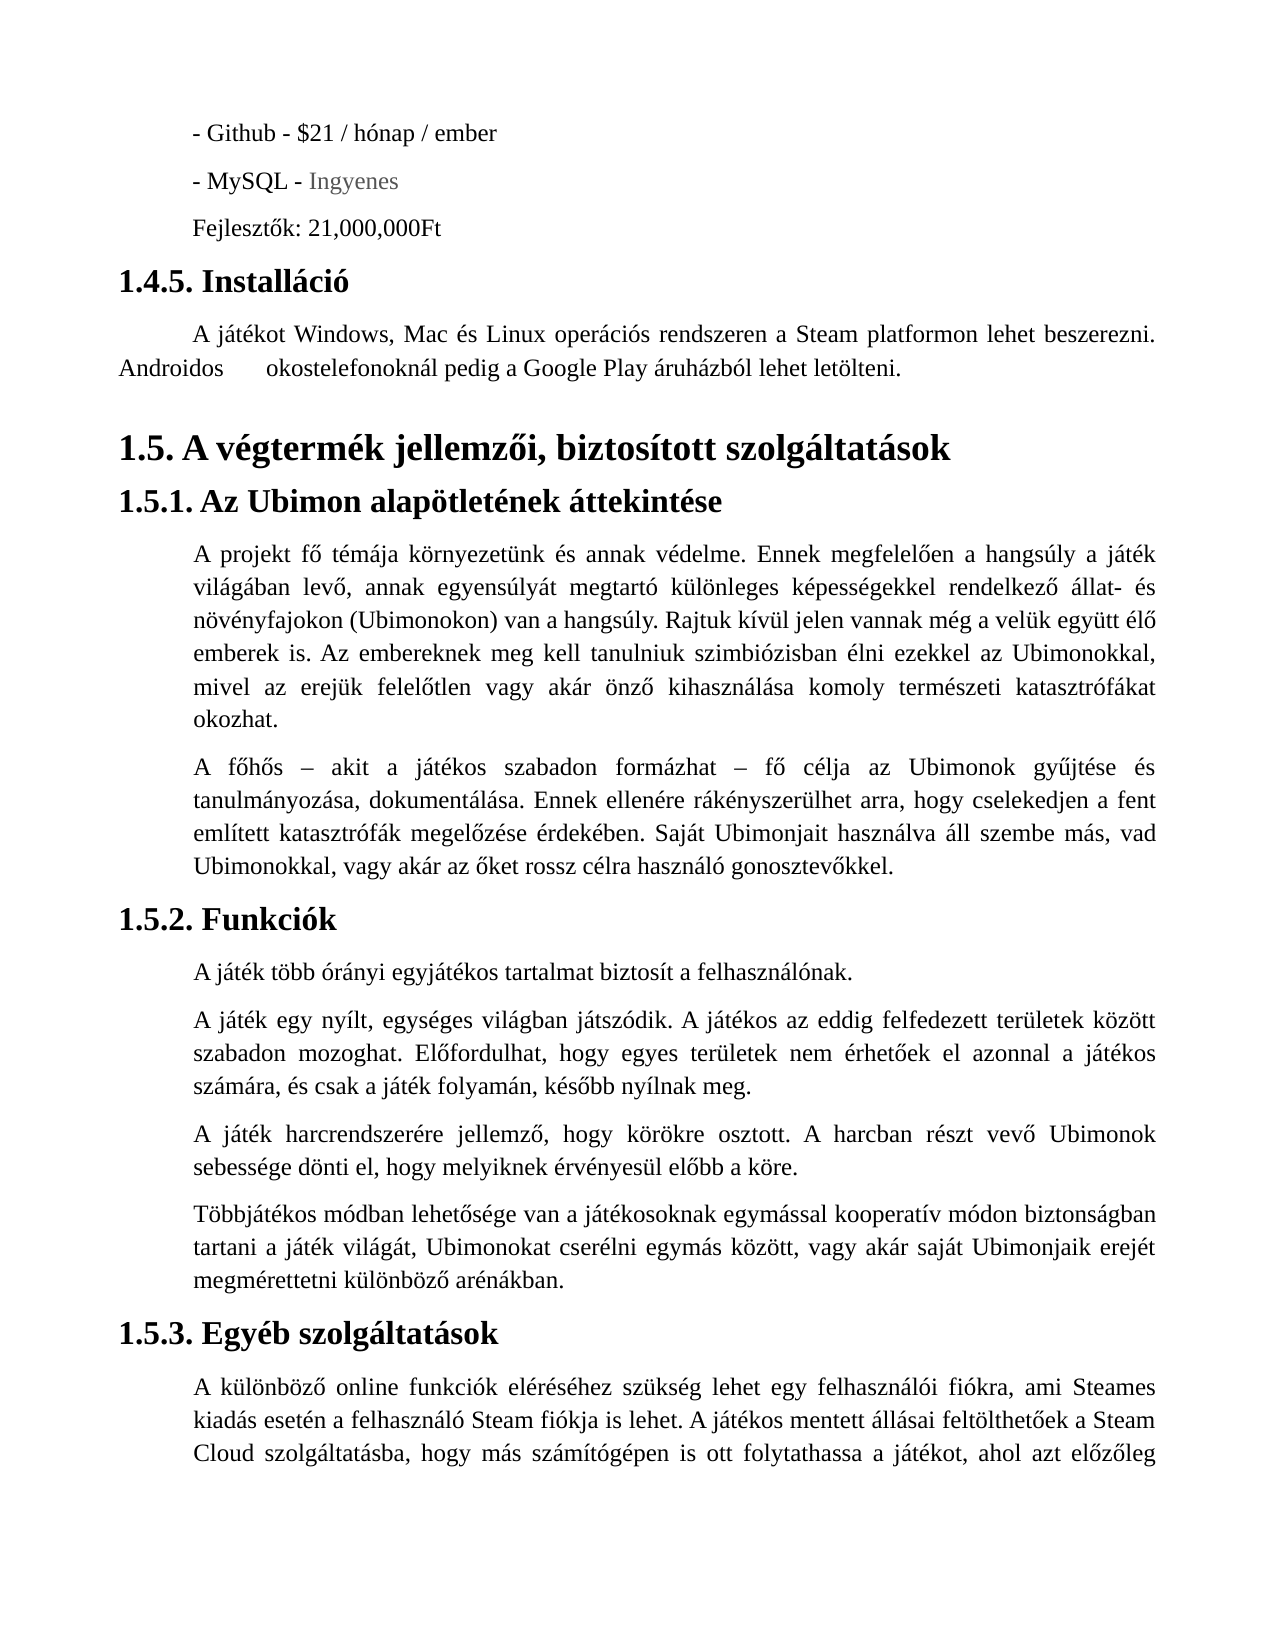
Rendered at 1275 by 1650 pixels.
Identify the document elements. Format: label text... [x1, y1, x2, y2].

text A játék több órányi egyjátékos tartalmat biztosít a felhasználónak. [193, 957, 1157, 986]
text - Github - $21 / hónap / ember [118, 118, 1157, 147]
text A különböző online funkciók eléréséhez szükség lehet egy felhasználói fiókra, ami Steames kiadás esetén a felhasználó Steam fiókja is lehet. A játékos mentett állásai feltölthetőek a Steam Cloud szolgáltatásba, hogy más számítógépen is ott folytathassa a játékot, ahol azt előzőleg [193, 1372, 1157, 1466]
text 1.5.3. Egyéb szolgáltatások [118, 1313, 1157, 1351]
text 1.5.1. Az Ubimon alapötletének áttekintése [118, 481, 1157, 519]
text Fejlesztők: 21,000,000Ft [118, 213, 1157, 242]
text A játékot Windows, Mac és Linux operációs rendszeren a Steam platformon lehet beszerezni. Androidos okostelefonoknál pedig a Google Play áruházból lehet letölteni. [118, 319, 1157, 381]
text A játék harcrendszerére jellemző, hogy körökre osztott. A harcban részt vevő Ubimonok sebessége dönti el, hogy melyiknek érvényesül előbb a köre. [193, 1119, 1157, 1181]
text 1.4.5. Installáció [118, 261, 1157, 299]
text Többjátékos módban lehetősége van a játékosoknak egymással kooperatív módon biztonságban tartani a játék világát, Ubimonokat cserélni egymás között, vagy akár saját Ubimonjaik erejét megmérettetni különböző arénákban. [193, 1199, 1157, 1294]
text A főhős – akit a játékos szabadon formázhat – fő célja az Ubimonok gyűjtése és tanulmányozása, dokumentálása. Ennek ellenére rákényszerülhet arra, hogy cselekedjen a fent említett katasztrófák megelőzése érdekében. Saját Ubimonjait használva áll szembe más, vad Ubimonokkal, vagy akár az őket rossz célra használó gonosztevőkkel. [193, 752, 1157, 880]
text A projekt fő témája környezetünk és annak védelme. Ennek megfelelően a hangsúly a játék világában levő, annak egyensúlyát megtartó különleges képességekkel rendelkező állat- és növényfajokon (Ubimonokon) van a hangsúly. Rajtuk kívül jelen vannak még a velük együtt élő emberek is. Az embereknek meg kell tanulniuk szimbiózisban élni ezekkel az Ubimonokkal, mivel az erejük felelőtlen vagy akár önző kihasználása komoly természeti katasztrófákat okozhat. [193, 539, 1157, 733]
subtitle 1.5. A végtermék jellemzői, biztosított szolgáltatások [118, 425, 1157, 468]
text - MySQL - Ingyenes [118, 166, 1157, 194]
text A játék egy nyílt, egységes világban játszódik. A játékos az eddig felfedezett területek között szabadon mozoghat. Előfordulhat, hogy egyes területek nem érhetőek el azonnal a játékos számára, és csak a játék folyamán, később nyílnak meg. [193, 1005, 1157, 1100]
text 1.5.2. Funkciók [118, 899, 1157, 937]
